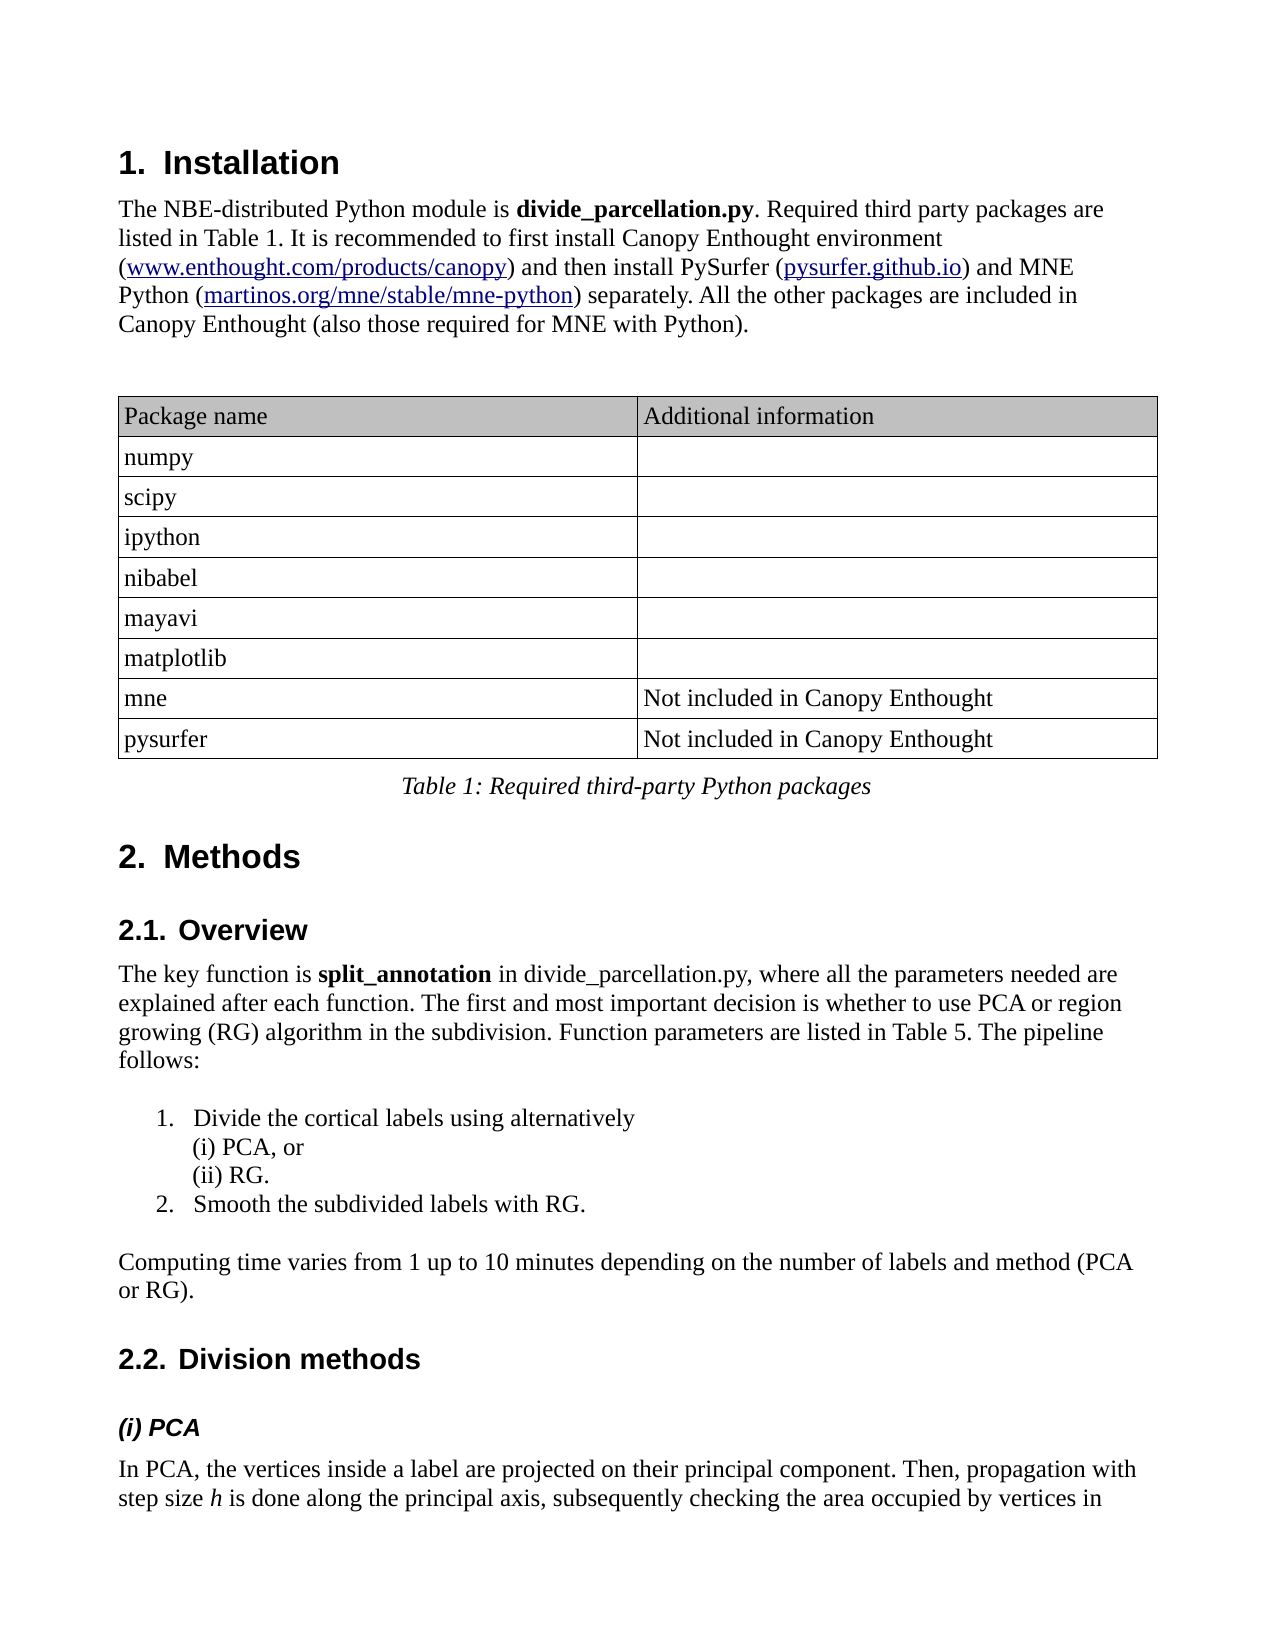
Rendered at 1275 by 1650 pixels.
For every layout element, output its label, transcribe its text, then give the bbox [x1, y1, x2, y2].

table_cell [638, 437, 1157, 476]
text The NBE-distributed Python module is divide_parcellation.py. Required third party packages are listed in Table 1. It is recommended to first install Canopy Enthought environment (www.enthought.com/products/canopy) and then install PySurfer (pysurfer.github.io) and MNE Python (martinos.org/mne/stable/mne-python) separately. All the other packages are included in Canopy Enthought (also those required for MNE with Python). [118, 194, 1157, 338]
table_cell scipy [119, 477, 637, 516]
text The key function is split_annotation in divide_parcellation.py, where all the parameters needed are explained after each function. The first and most important decision is whether to use PCA or region growing (RG) algorithm in the subdivision. Function parameters are listed in Table 5. The pipeline follows: [118, 959, 1157, 1074]
table_cell mayavi [119, 598, 637, 637]
subtitle (i) PCA [118, 1413, 1157, 1441]
table_cell mne [119, 679, 637, 718]
subtitle Overview [118, 913, 1157, 947]
table_cell matplotlib [119, 639, 637, 678]
list Smooth the subdivided labels with RG. [156, 1189, 1157, 1218]
list Divide the cortical labels using alternatively [156, 1103, 1157, 1132]
table_cell numpy [119, 437, 637, 476]
table_header Package name [119, 397, 637, 436]
table_cell [638, 477, 1157, 516]
subtitle Division methods [118, 1342, 1157, 1375]
table_header Additional information [638, 397, 1157, 436]
text (i) PCA, or [118, 1132, 1157, 1161]
table_cell [638, 639, 1157, 678]
table_cell Not included in Canopy Enthought [638, 679, 1157, 718]
table_cell [638, 598, 1157, 637]
table_cell [638, 517, 1157, 557]
text (ii) RG. [118, 1161, 1157, 1189]
table_cell Not included in Canopy Enthought [638, 719, 1157, 758]
subtitle Installation [118, 143, 1157, 182]
text Computing time varies from 1 up to 10 minutes depending on the number of labels and method (PCA or RG). [118, 1247, 1157, 1304]
table_cell ipython [119, 517, 637, 557]
text Table 1: Required third-party Python packages [118, 771, 1157, 800]
table_cell nibabel [119, 558, 637, 597]
table_cell [638, 558, 1157, 597]
text In PCA, the vertices inside a label are projected on their principal component. Then, propagation with step size h is done along the principal axis, subsequently checking the area occupied by vertices in [118, 1454, 1157, 1511]
subtitle Methods [118, 837, 1157, 876]
table_cell pysurfer [119, 719, 637, 758]
